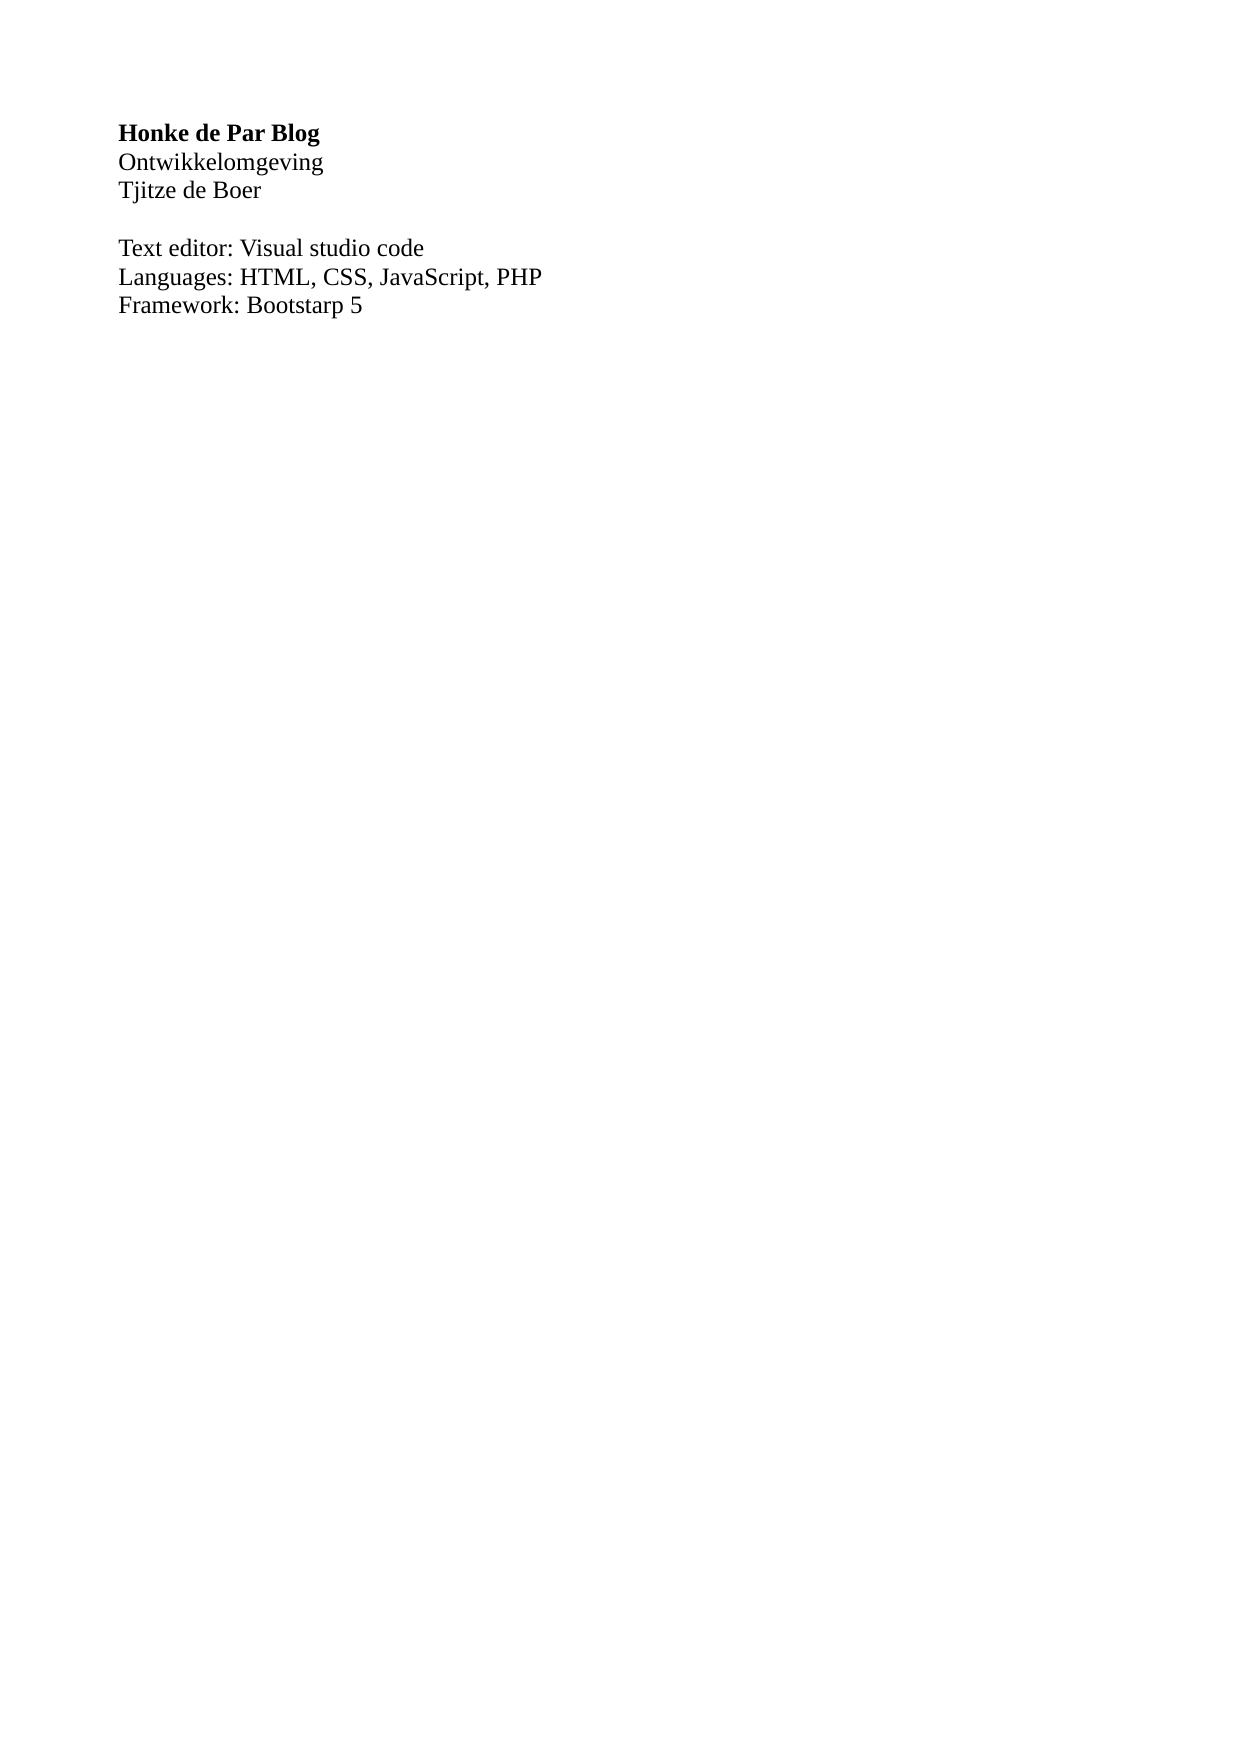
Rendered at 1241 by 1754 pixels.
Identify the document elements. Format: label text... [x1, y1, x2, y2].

text Framework: Bootstarp 5 [118, 291, 1122, 319]
text Honke de Par Blog [118, 118, 1122, 147]
text Text editor: Visual studio code [118, 233, 1122, 262]
text Ontwikkelomgeving [118, 147, 1122, 176]
text Languages: HTML, CSS, JavaScript, PHP [118, 262, 1122, 291]
text Tjitze de Boer [118, 176, 1122, 204]
